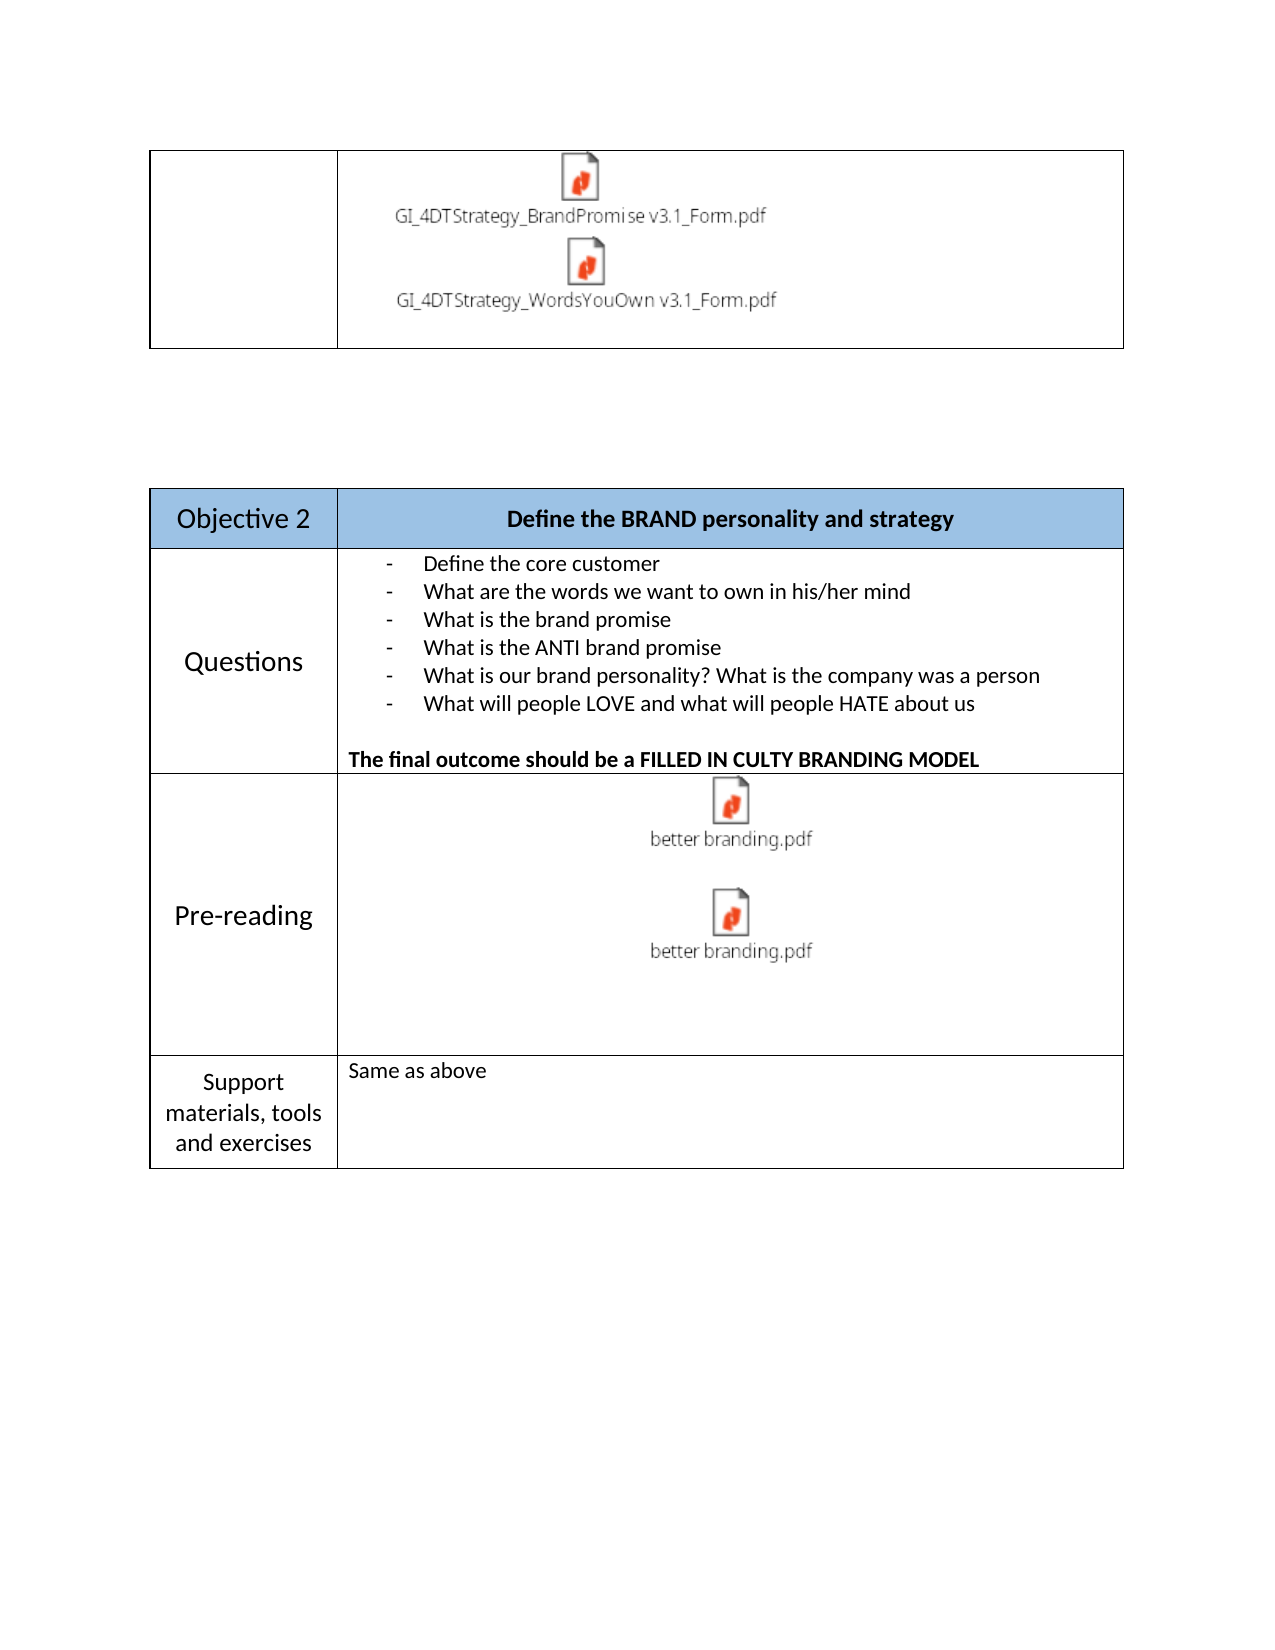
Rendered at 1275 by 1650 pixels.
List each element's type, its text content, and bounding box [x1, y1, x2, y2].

table_cell [338, 151, 1123, 348]
table_cell Support materials, tools and exercises [151, 1056, 337, 1168]
table_cell [338, 774, 1123, 1055]
table_cell [151, 151, 337, 348]
table_header Objective 2 [151, 489, 337, 548]
table_cell Pre-reading [151, 774, 337, 1055]
table_header Define the BRAND personality and strategy [338, 489, 1123, 548]
table_cell Define the core customer What are the words we want to own in his/her mind What is the brand promise What is the ANTI brand promise What is our brand personality? What is the company was a person What will people LOVE and what will people HATE about us The final outcome should be a FILLED IN CULTY BRANDING MODEL [338, 549, 1123, 773]
table_cell Questions [151, 549, 337, 773]
table_cell Same as above [338, 1056, 1123, 1168]
